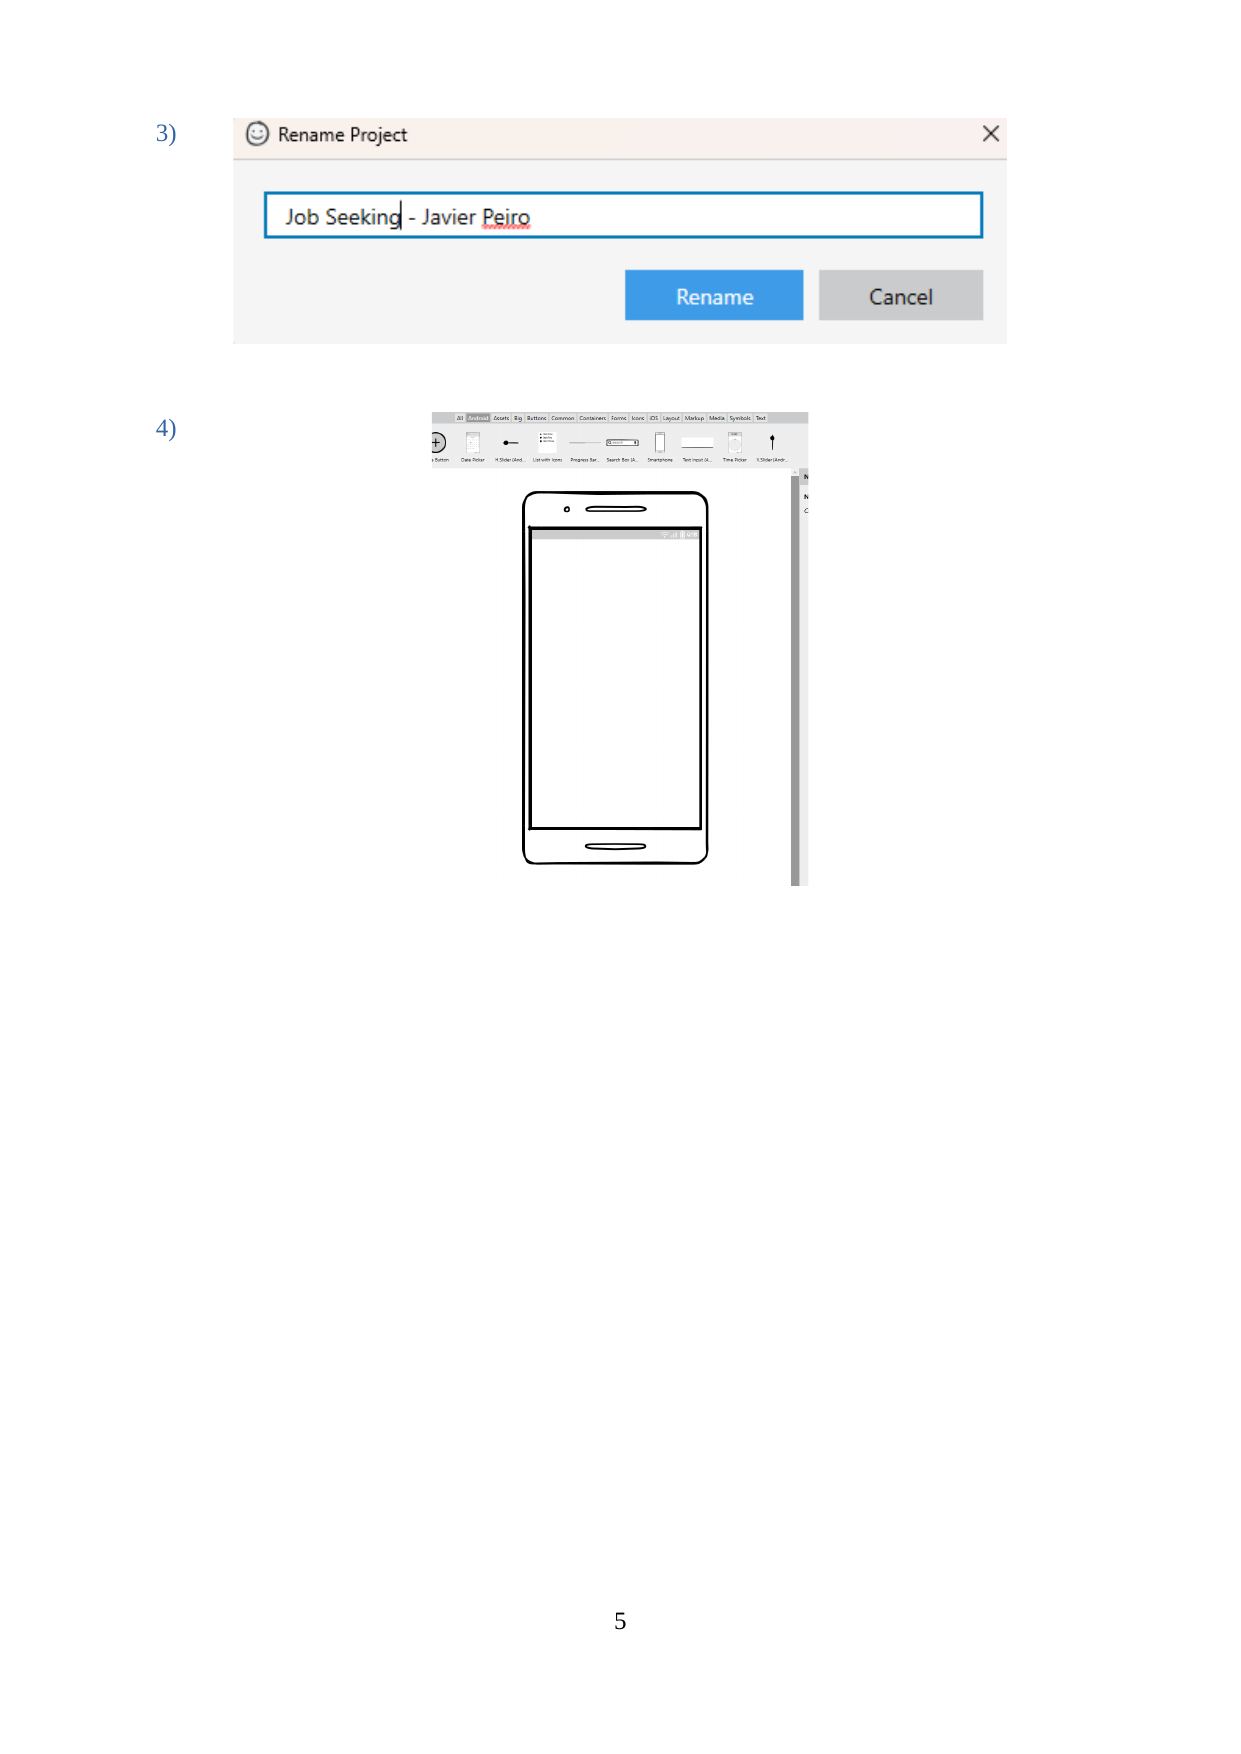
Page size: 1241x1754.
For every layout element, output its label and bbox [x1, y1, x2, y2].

picture [431, 412, 809, 886]
picture [233, 118, 1007, 344]
